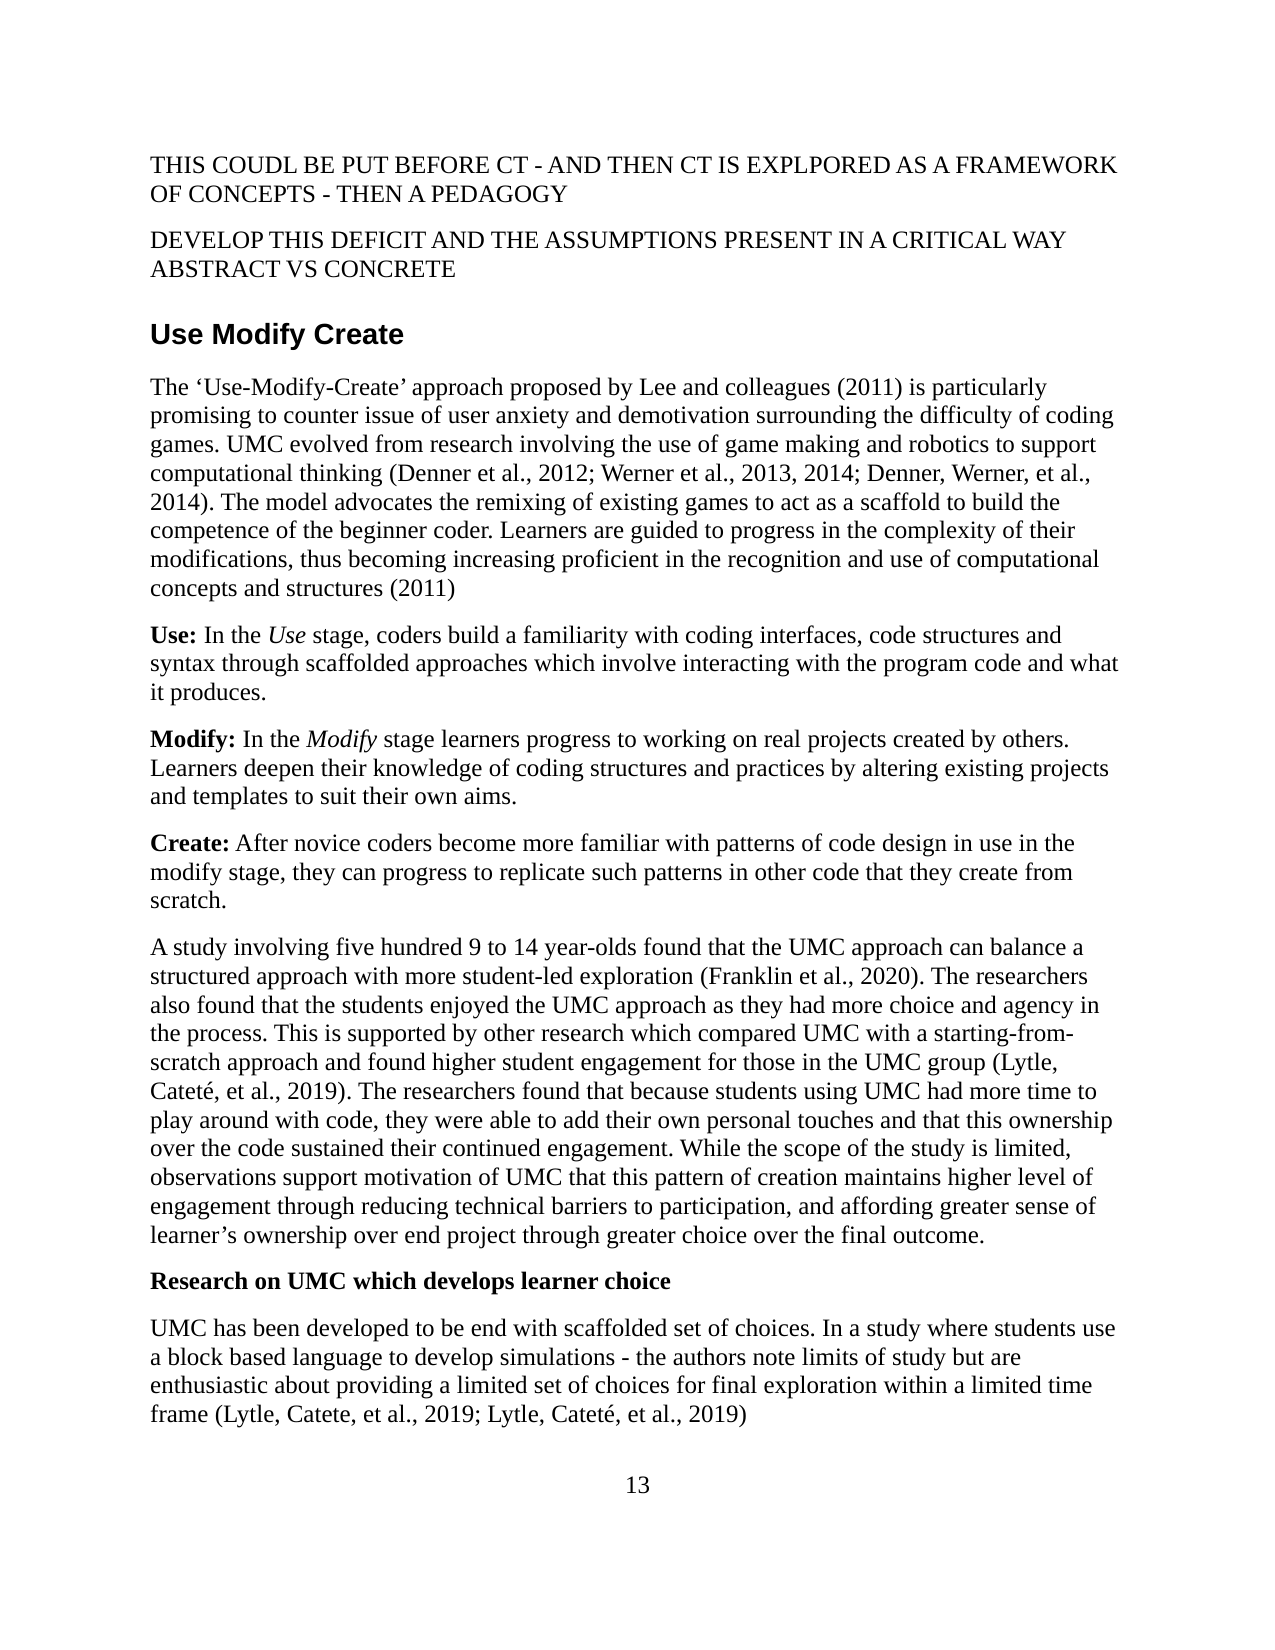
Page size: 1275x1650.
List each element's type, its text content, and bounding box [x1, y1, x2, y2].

subtitle Use Modify Create [150, 317, 1125, 350]
text DEVELOP THIS DEFICIT AND THE ASSUMPTIONS PRESENT IN A CRITICAL WAY ABSTRACT VS CONCRETE [150, 225, 1125, 283]
text The ‘Use-Modify-Create’ approach proposed by Lee and colleagues (2011) is particularly promising to counter issue of user anxiety and demotivation surrounding the difficulty of coding games. UMC evolved from research involving the use of game making and robotics to support computational thinking (Denner et al., 2012; Werner et al., 2013, 2014; Denner, Werner, et al., 2014). The model advocates the remixing of existing games to act as a scaffold to build the competence of the beginner coder. Learners are guided to progress in the complexity of their modifications, thus becoming increasing proficient in the recognition and use of computational concepts and structures (2011) [150, 372, 1125, 602]
text UMC has been developed to be end with scaffolded set of choices. In a study where students use a block based language to develop simulations - the authors note limits of study but are enthusiastic about providing a limited set of choices for final exploration within a limited time frame (Lytle, Catete, et al., 2019; Lytle, Cateté, et al., 2019) [150, 1313, 1125, 1428]
text Create: After novice coders become more familiar with patterns of code design in use in the modify stage, they can progress to replicate such patterns in other code that they create from scratch. [150, 828, 1125, 914]
text THIS COUDL BE PUT BEFORE CT - AND THEN CT IS EXPLPORED AS A FRAMEWORK OF CONCEPTS - THEN A PEDAGOGY [150, 150, 1125, 207]
text Research on UMC which develops learner choice [150, 1266, 1125, 1295]
text Use: In the Use stage, coders build a familiarity with coding interfaces, code structures and syntax through scaffolded approaches which involve interacting with the program code and what it produces. [150, 620, 1125, 706]
text Modify: In the Modify stage learners progress to working on real projects created by others. Learners deepen their knowledge of coding structures and practices by altering existing projects and templates to suit their own aims. [150, 724, 1125, 810]
text A study involving five hundred 9 to 14 year-olds found that the UMC approach can balance a structured approach with more student-led exploration (Franklin et al., 2020). The researchers also found that the students enjoyed the UMC approach as they had more choice and agency in the process. This is supported by other research which compared UMC with a starting-from-scratch approach and found higher student engagement for those in the UMC group (Lytle, Cateté, et al., 2019). The researchers found that because students using UMC had more time to play around with code, they were able to add their own personal touches and that this ownership over the code sustained their continued engagement. While the scope of the study is limited, observations support motivation of UMC that this pattern of creation maintains higher level of engagement through reducing technical barriers to participation, and affording greater sense of learner’s ownership over end project through greater choice over the final outcome. [150, 932, 1125, 1248]
